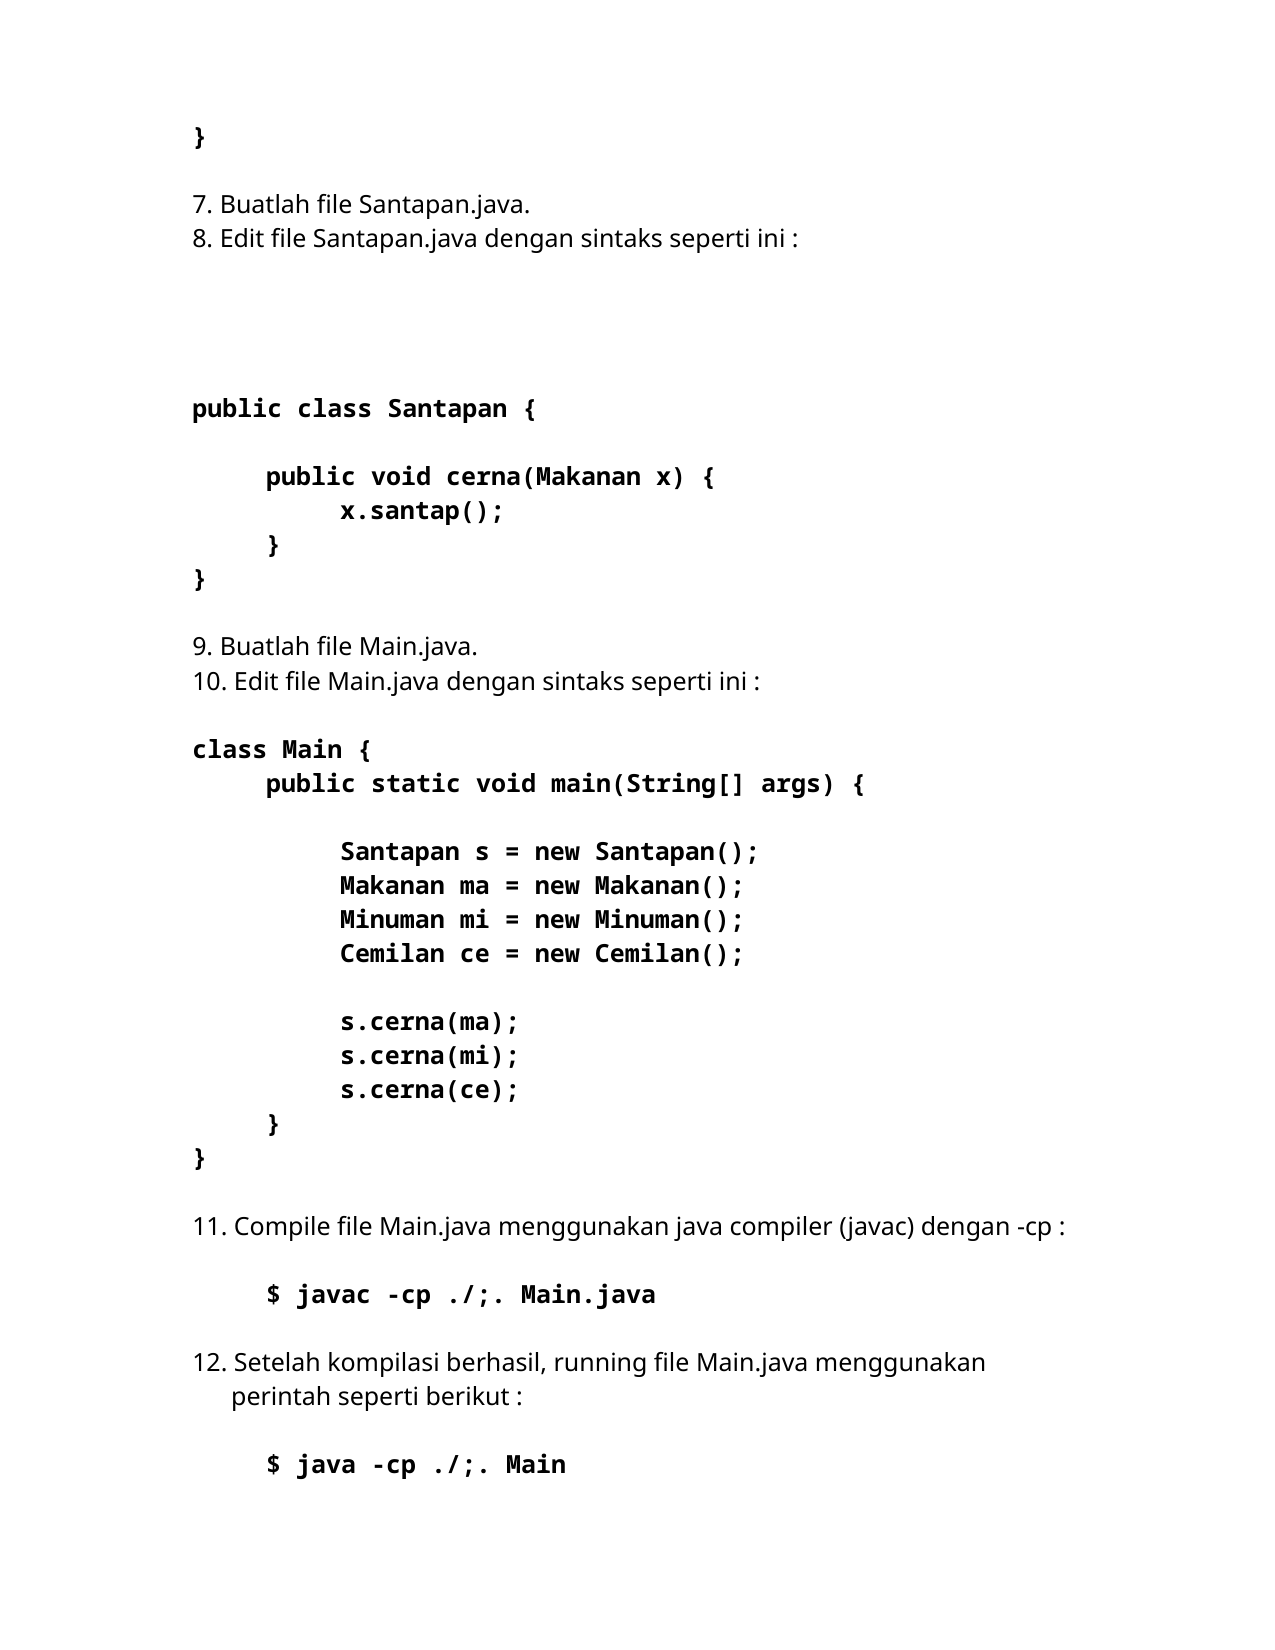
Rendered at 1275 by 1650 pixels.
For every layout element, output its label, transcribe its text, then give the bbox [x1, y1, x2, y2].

text public static void main(String[] args) { [118, 765, 1157, 799]
text x.santap(); [118, 493, 1157, 527]
text } 11. Compile file Main.java menggunakan java compiler (javac) dengan -cp : $ javac -cp ./;. Main.java 12. Setelah kompilasi berhasil, running file Main.java menggunakan [118, 1140, 1157, 1378]
text Cemilan ce = new Cemilan(); [118, 936, 1157, 970]
text Makanan ma = new Makanan(); [118, 867, 1157, 902]
text } [118, 1106, 1157, 1140]
text Minuman mi = new Minuman(); [118, 902, 1157, 936]
text s.cerna(ce); [118, 1072, 1157, 1106]
text public void cerna(Makanan x) { [118, 459, 1157, 493]
text } [118, 527, 1157, 561]
text perintah seperti berikut : $ java -cp ./;. Main [118, 1378, 1157, 1515]
text } 9. Buatlah file Main.java. 10. Edit file Main.java dengan sintaks seperti ini : class Main { [118, 561, 1157, 765]
text s.cerna(mi); [118, 1038, 1157, 1072]
text Santapan s = new Santapan(); [118, 833, 1157, 867]
text s.cerna(ma); [118, 1004, 1157, 1038]
text } 7. Buatlah file Santapan.java. 8. Edit file Santapan.java dengan sintaks seperti ini : public class Santapan { [118, 118, 1157, 425]
